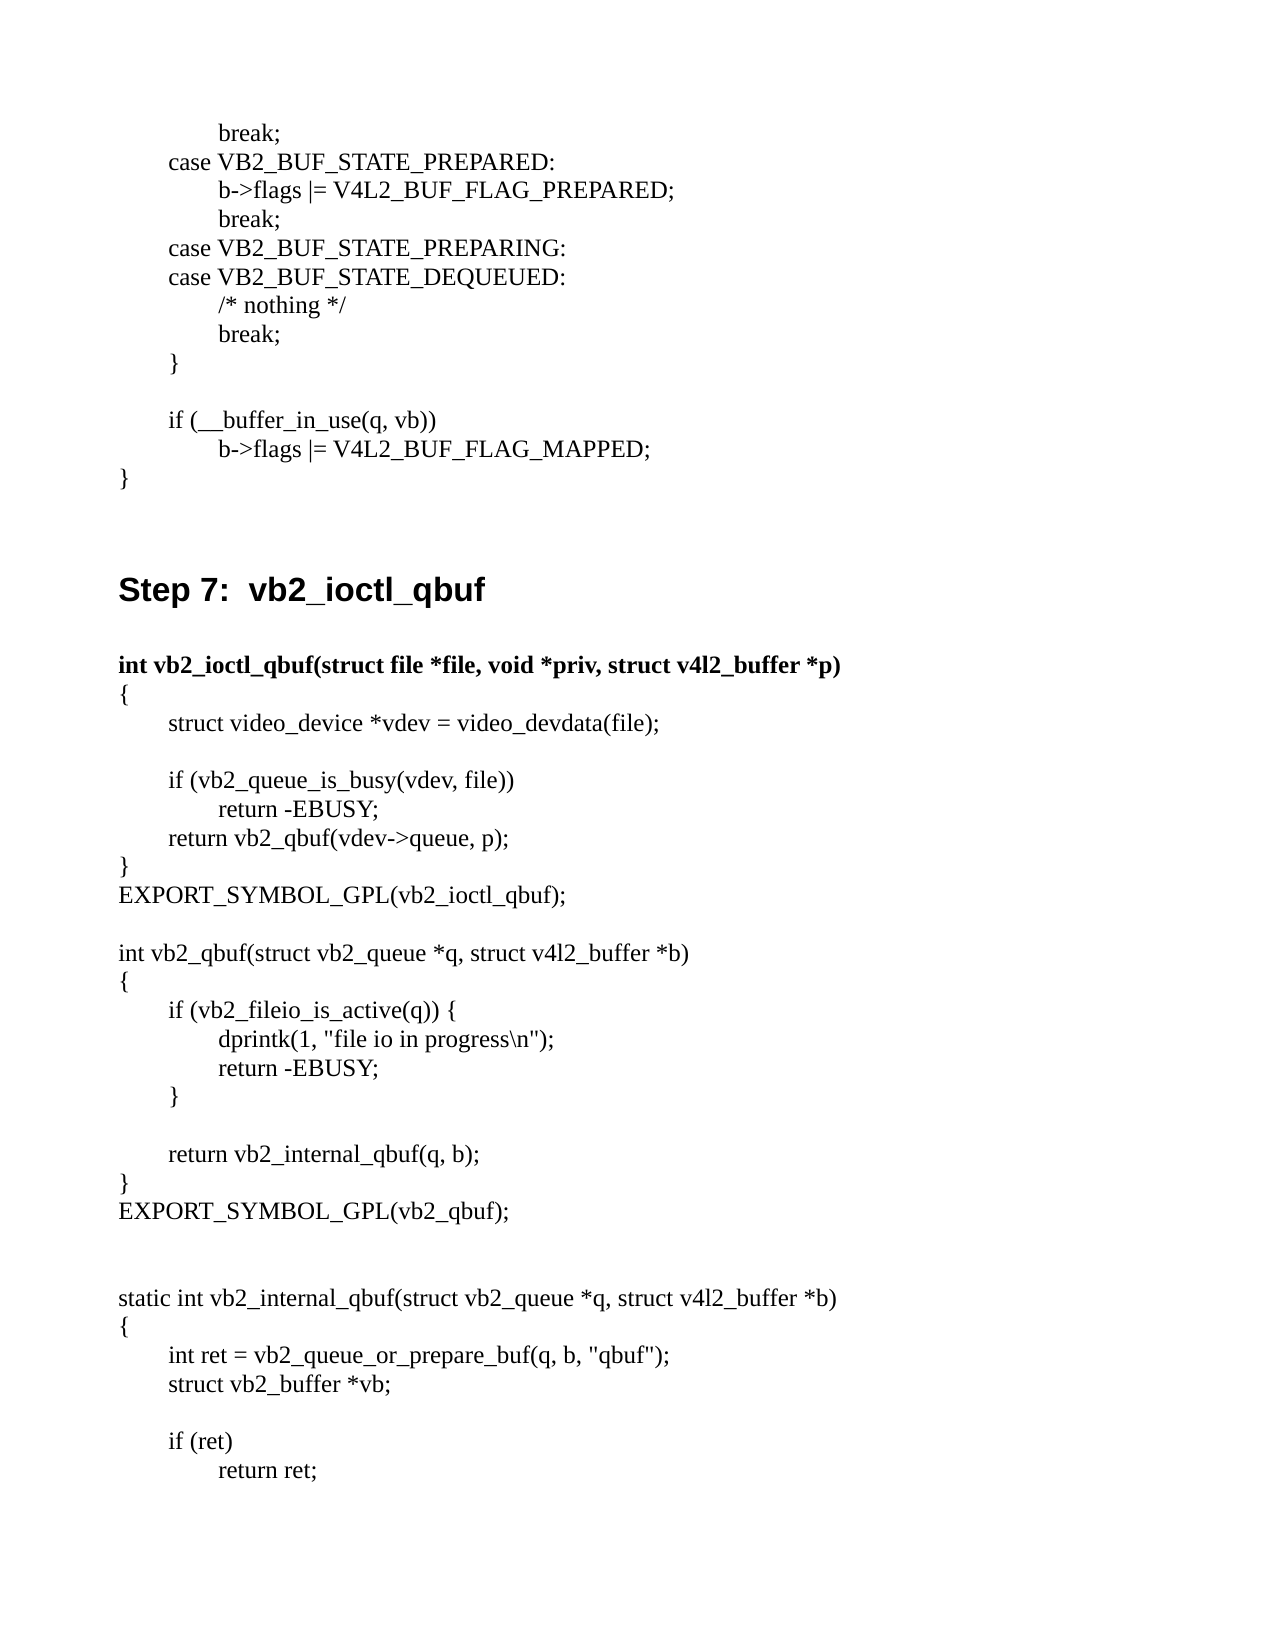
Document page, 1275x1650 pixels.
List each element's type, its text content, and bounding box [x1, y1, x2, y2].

text return -EBUSY; [118, 794, 1157, 823]
text int vb2_qbuf(struct vb2_queue *q, struct v4l2_buffer *b) [118, 938, 1157, 966]
text return ret; [118, 1455, 1157, 1484]
text } [118, 1081, 1157, 1110]
text int ret = vb2_queue_or_prepare_buf(q, b, "qbuf"); [118, 1340, 1157, 1369]
text dprintk(1, "file io in progress\n"); [118, 1024, 1157, 1053]
text } [118, 463, 1157, 492]
text struct vb2_buffer *vb; [118, 1369, 1157, 1398]
text case VB2_BUF_STATE_PREPARING: [118, 233, 1157, 262]
text if (vb2_queue_is_busy(vdev, file)) [118, 765, 1157, 794]
text static int vb2_internal_qbuf(struct vb2_queue *q, struct v4l2_buffer *b) [118, 1283, 1157, 1311]
text EXPORT_SYMBOL_GPL(vb2_qbuf); [118, 1196, 1157, 1225]
text break; [118, 319, 1157, 348]
text case VB2_BUF_STATE_PREPARED: [118, 147, 1157, 176]
text } [118, 1168, 1157, 1196]
text { [118, 1311, 1157, 1340]
text { [118, 966, 1157, 995]
text b->flags |= V4L2_BUF_FLAG_PREPARED; [118, 176, 1157, 204]
text } [118, 851, 1157, 880]
text break; [118, 204, 1157, 233]
text EXPORT_SYMBOL_GPL(vb2_ioctl_qbuf); [118, 880, 1157, 909]
text { [118, 679, 1157, 708]
text if (__buffer_in_use(q, vb)) [118, 406, 1157, 434]
text break; [118, 118, 1157, 147]
text b->flags |= V4L2_BUF_FLAG_MAPPED; [118, 434, 1157, 463]
text return vb2_internal_qbuf(q, b); [118, 1139, 1157, 1168]
text struct video_device *vdev = video_devdata(file); [118, 708, 1157, 736]
text if (ret) [118, 1426, 1157, 1455]
text return vb2_qbuf(vdev->queue, p); [118, 823, 1157, 851]
text if (vb2_fileio_is_active(q)) { [118, 995, 1157, 1024]
text return -EBUSY; [118, 1053, 1157, 1081]
text case VB2_BUF_STATE_DEQUEUED: [118, 262, 1157, 291]
text } [118, 348, 1157, 377]
subtitle Step 7: vb2_ioctl_qbuf [118, 570, 1157, 609]
text int vb2_ioctl_qbuf(struct file *file, void *priv, struct v4l2_buffer *p) [118, 650, 1157, 679]
text /* nothing */ [118, 291, 1157, 319]
